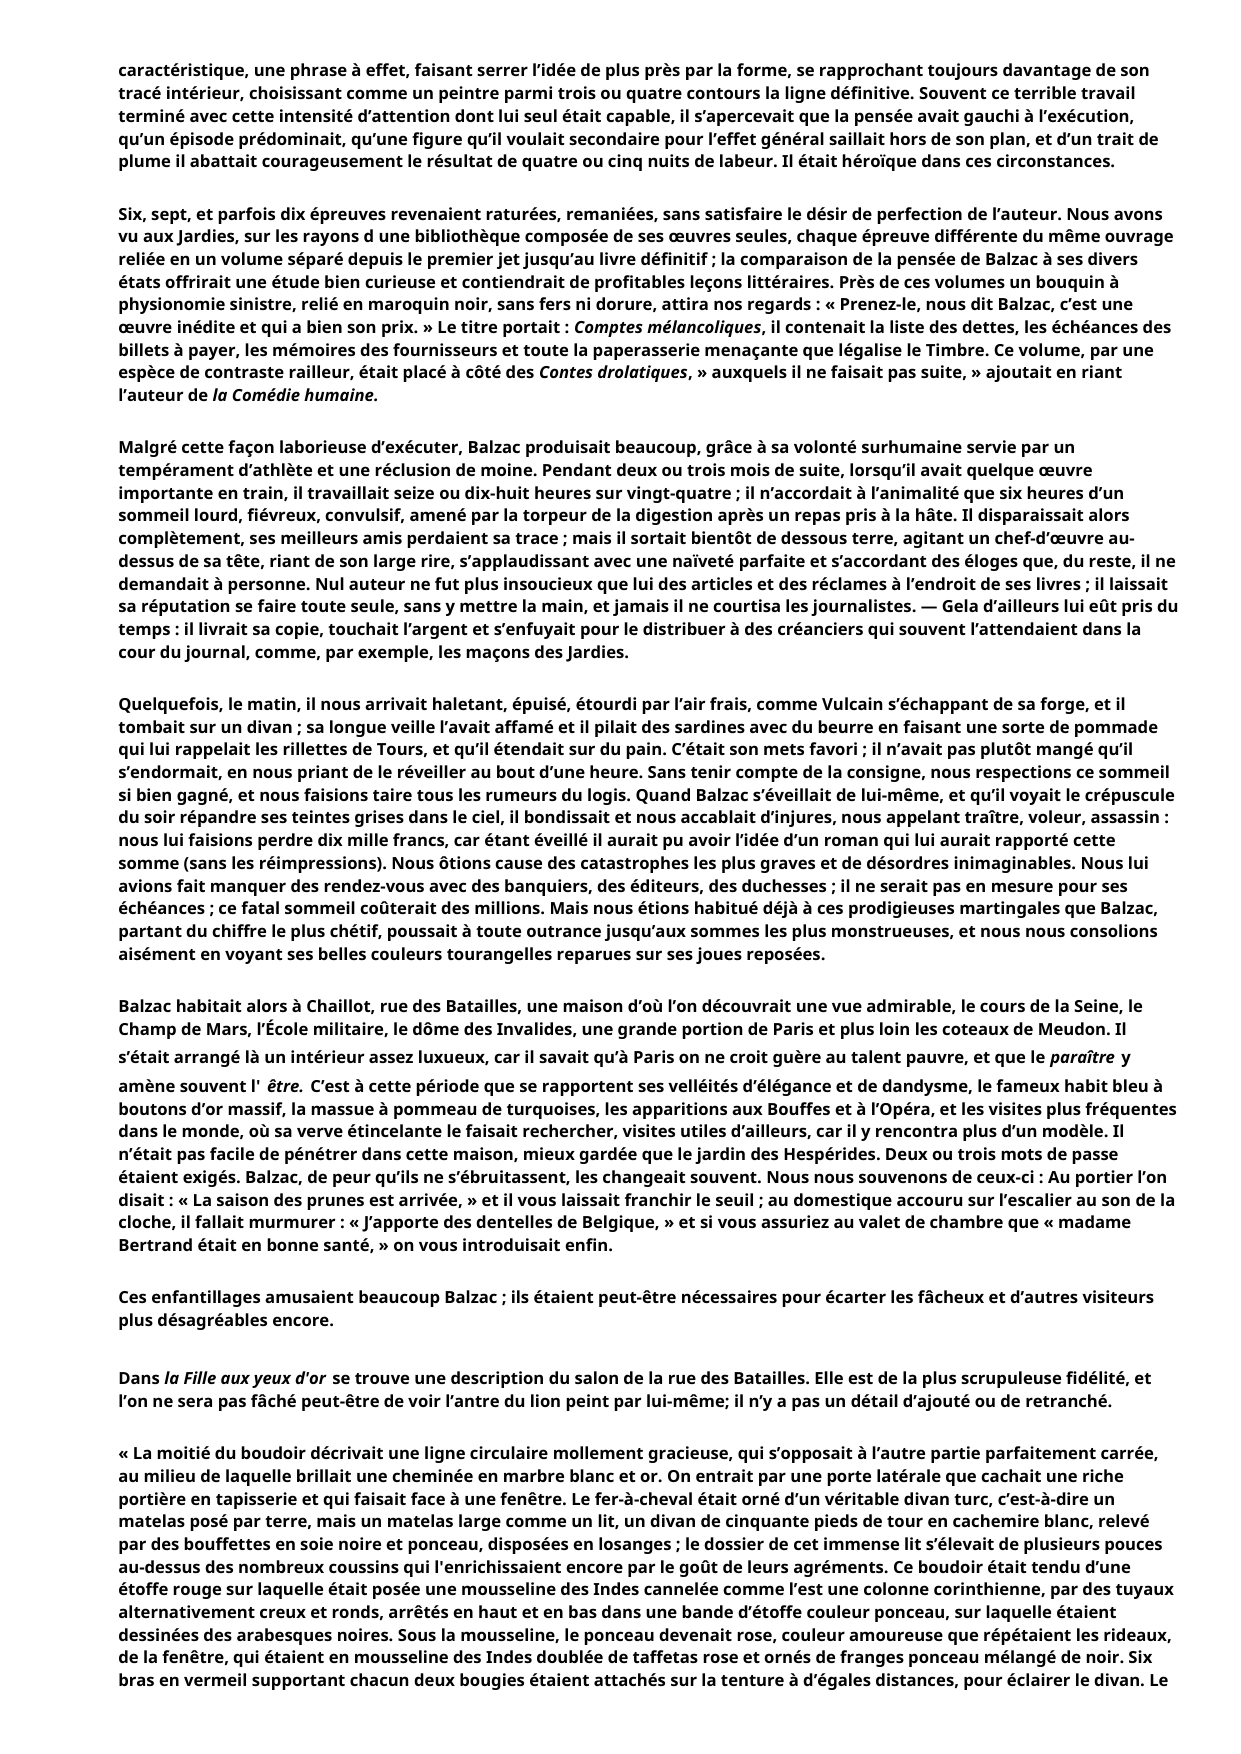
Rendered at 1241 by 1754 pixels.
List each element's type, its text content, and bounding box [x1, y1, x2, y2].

text Quelquefois, le matin, il nous arrivait haletant, épuisé, étourdi par l’air frais, comme Vulcain s’échappant de sa forge, et il tombait sur un divan ; sa longue veille l’avait affamé et il pilait des sardines avec du beurre en faisant une sorte de pommade qui lui rappelait les rillettes de Tours, et qu’il étendait sur du pain. C’était son mets favori ; il n’avait pas plutôt mangé qu’il s’endormait, en nous priant de le réveiller au bout d’une heure. Sans tenir compte de la consigne, nous respections ce sommeil si bien gagné, et nous faisions taire tous les rumeurs du logis. Quand Balzac s’éveillait de lui-même, et qu’il voyait le crépuscule du soir répandre ses teintes grises dans le ciel, il bondissait et nous accablait d’injures, nous appelant traître, voleur, assassin : nous lui faisions perdre dix mille francs, car étant éveillé il aurait pu avoir l’idée d’un roman qui lui aurait rapporté cette somme (sans les réimpressions). Nous ôtions cause des catastrophes les plus graves et de désordres inimaginables. Nous lui avions fait manquer des rendez-vous avec des banquiers, des éditeurs, des duchesses ; il ne serait pas en mesure pour ses échéances ; ce fatal sommeil coûterait des millions. Mais nous étions habitué déjà à ces prodigieuses martingales que Balzac, partant du chiffre le plus chétif, poussait à toute outrance jusqu’aux sommes les plus monstrueuses, et nous nous consolions aisément en voyant ses belles couleurs tourangelles reparues sur ses joues reposées. [118, 692, 1181, 965]
text Ces enfantillages amusaient beaucoup Balzac ; ils étaient peut-être nécessaires pour écarter les fâcheux et d’autres visiteurs plus désagréables encore. [118, 1286, 1181, 1331]
text Balzac habitait alors à Chaillot, rue des Batailles, une maison d’où l’on découvrait une vue admirable, le cours de la Seine, le Champ de Mars, l’École militaire, le dôme des Invalides, une grande portion de Paris et plus loin les coteaux de Meudon. Il s’était arrangé là un intérieur assez luxueux, car il savait qu’à Paris on ne croit guère au talent pauvre, et que le paraître y amène souvent l' être. C’est à cette période que se rapportent ses velléités d’élégance et de dandysme, le fameux habit bleu à boutons d’or massif, la massue à pommeau de turquoises, les apparitions aux Bouffes et à l’Opéra, et les visites plus fréquentes dans le monde, où sa verve étincelante le faisait rechercher, visites utiles d’ailleurs, car il y rencontra plus d’un modèle. Il n’était pas facile de pénétrer dans cette maison, mieux gardée que le jardin des Hespérides. Deux ou trois mots de passe étaient exigés. Balzac, de peur qu’ils ne s’ébruitassent, les changeait souvent. Nous nous souvenons de ceux-ci : Au portier l’on disait : « La saison des prunes est arrivée, » et il vous laissait franchir le seuil ; au domestique accouru sur l’escalier au son de la cloche, il fallait murmurer : « J’apporte des dentelles de Belgique, » et si vous assuriez au valet de chambre que « madame Bertrand était en bonne santé, » on vous introduisait enfin. [118, 994, 1181, 1256]
text Malgré cette façon laborieuse d’exécuter, Balzac produisait beaucoup, grâce à sa volonté surhumaine servie par un tempérament d’athlète et une réclusion de moine. Pendant deux ou trois mois de suite, lorsqu’il avait quelque œuvre importante en train, il travaillait seize ou dix-huit heures sur vingt-quatre ; il n’accordait à l’animalité que six heures d’un sommeil lourd, fiévreux, convulsif, amené par la torpeur de la digestion après un repas pris à la hâte. Il disparaissait alors complètement, ses meilleurs amis perdaient sa trace ; mais il sortait bientôt de dessous terre, agitant un chef-d’œuvre au-dessus de sa tête, riant de son large rire, s’applaudissant avec une naïveté parfaite et s’accordant des éloges que, du reste, il ne demandait à personne. Nul auteur ne fut plus insoucieux que lui des articles et des réclames à l’endroit de ses livres ; il laissait sa réputation se faire toute seule, sans y mettre la main, et jamais il ne courtisa les journalistes. — Gela d’ailleurs lui eût pris du temps : il livrait sa copie, touchait l’argent et s’enfuyait pour le distribuer à des créanciers qui souvent l’attendaient dans la cour du journal, comme, par exemple, les maçons des Jardies. [118, 436, 1181, 663]
text « La moitié du boudoir décrivait une ligne circulaire mollement gracieuse, qui s’opposait à l’autre partie parfaitement carrée, au milieu de laquelle brillait une cheminée en marbre blanc et or. On entrait par une porte latérale que cachait une riche portière en tapisserie et qui faisait face à une fenêtre. Le fer-à-cheval était orné d’un véritable divan turc, c’est-à-dire un matelas posé par terre, mais un matelas large comme un lit, un divan de cinquante pieds de tour en cachemire blanc, relevé par des bouffettes en soie noire et ponceau, disposées en losanges ; le dossier de cet immense lit s’élevait de plusieurs pouces au-dessus des nombreux coussins qui l'enrichissaient encore par le goût de leurs agréments. Ce boudoir était tendu d’une étoffe rouge sur laquelle était posée une mousseline des Indes cannelée comme l’est une colonne corinthienne, par des tuyaux alternativement creux et ronds, arrêtés en haut et en bas dans une bande d’étoffe couleur ponceau, sur laquelle étaient dessinées des arabesques noires. Sous la mousseline, le ponceau devenait rose, couleur amoureuse que répétaient les rideaux, de la fenêtre, qui étaient en mousseline des Indes doublée de taffetas rose et ornés de franges ponceau mélangé de noir. Six bras en vermeil supportant chacun deux bougies étaient attachés sur la tenture à d’égales distances, pour éclairer le divan. Le [118, 1442, 1181, 1691]
text caractéristique, une phrase à effet, faisant serrer l’idée de plus près par la forme, se rapprochant toujours davantage de son tracé intérieur, choisissant comme un peintre parmi trois ou quatre contours la ligne définitive. Souvent ce terrible travail terminé avec cette intensité d’attention dont lui seul était capable, il s’apercevait que la pensée avait gauchi à l’exécution, qu’un épisode prédominait, qu’une figure qu’il voulait secondaire pour l’effet général saillait hors de son plan, et d’un trait de plume il abattait courageusement le résultat de quatre ou cinq nuits de labeur. Il était héroïque dans ces circonstances. [118, 59, 1181, 173]
text Six, sept, et parfois dix épreuves revenaient raturées, remaniées, sans satisfaire le désir de perfection de l’auteur. Nous avons vu aux Jardies, sur les rayons d une bibliothèque composée de ses œuvres seules, chaque épreuve différente du même ouvrage reliée en un volume séparé depuis le premier jet jusqu’au livre définitif ; la comparaison de la pensée de Balzac à ses divers états offrirait une étude bien curieuse et contiendrait de profitables leçons littéraires. Près de ces volumes un bouquin à physionomie sinistre, relié en maroquin noir, sans fers ni dorure, attira nos regards : « Prenez-le, nous dit Balzac, c’est une œuvre inédite et qui a bien son prix. » Le titre portait : Comptes mélancoliques, il contenait la liste des dettes, les échéances des billets à payer, les mémoires des fournisseurs et toute la paperasserie menaçante que légalise le Timbre. Ce volume, par une espèce de contraste railleur, était placé à côté des Contes drolatiques, » auxquels il ne faisait pas suite, » ajoutait en riant l’auteur de la Comédie humaine. [118, 202, 1181, 406]
text Dans la Fille aux yeux d'or se trouve une description du salon de la rue des Batailles. Elle est de la plus scrupuleuse fidélité, et l’on ne sera pas fâché peut-être de voir l’antre du lion peint par lui-même; il n’y a pas un détail d’ajouté ou de retranché. [118, 1361, 1181, 1412]
